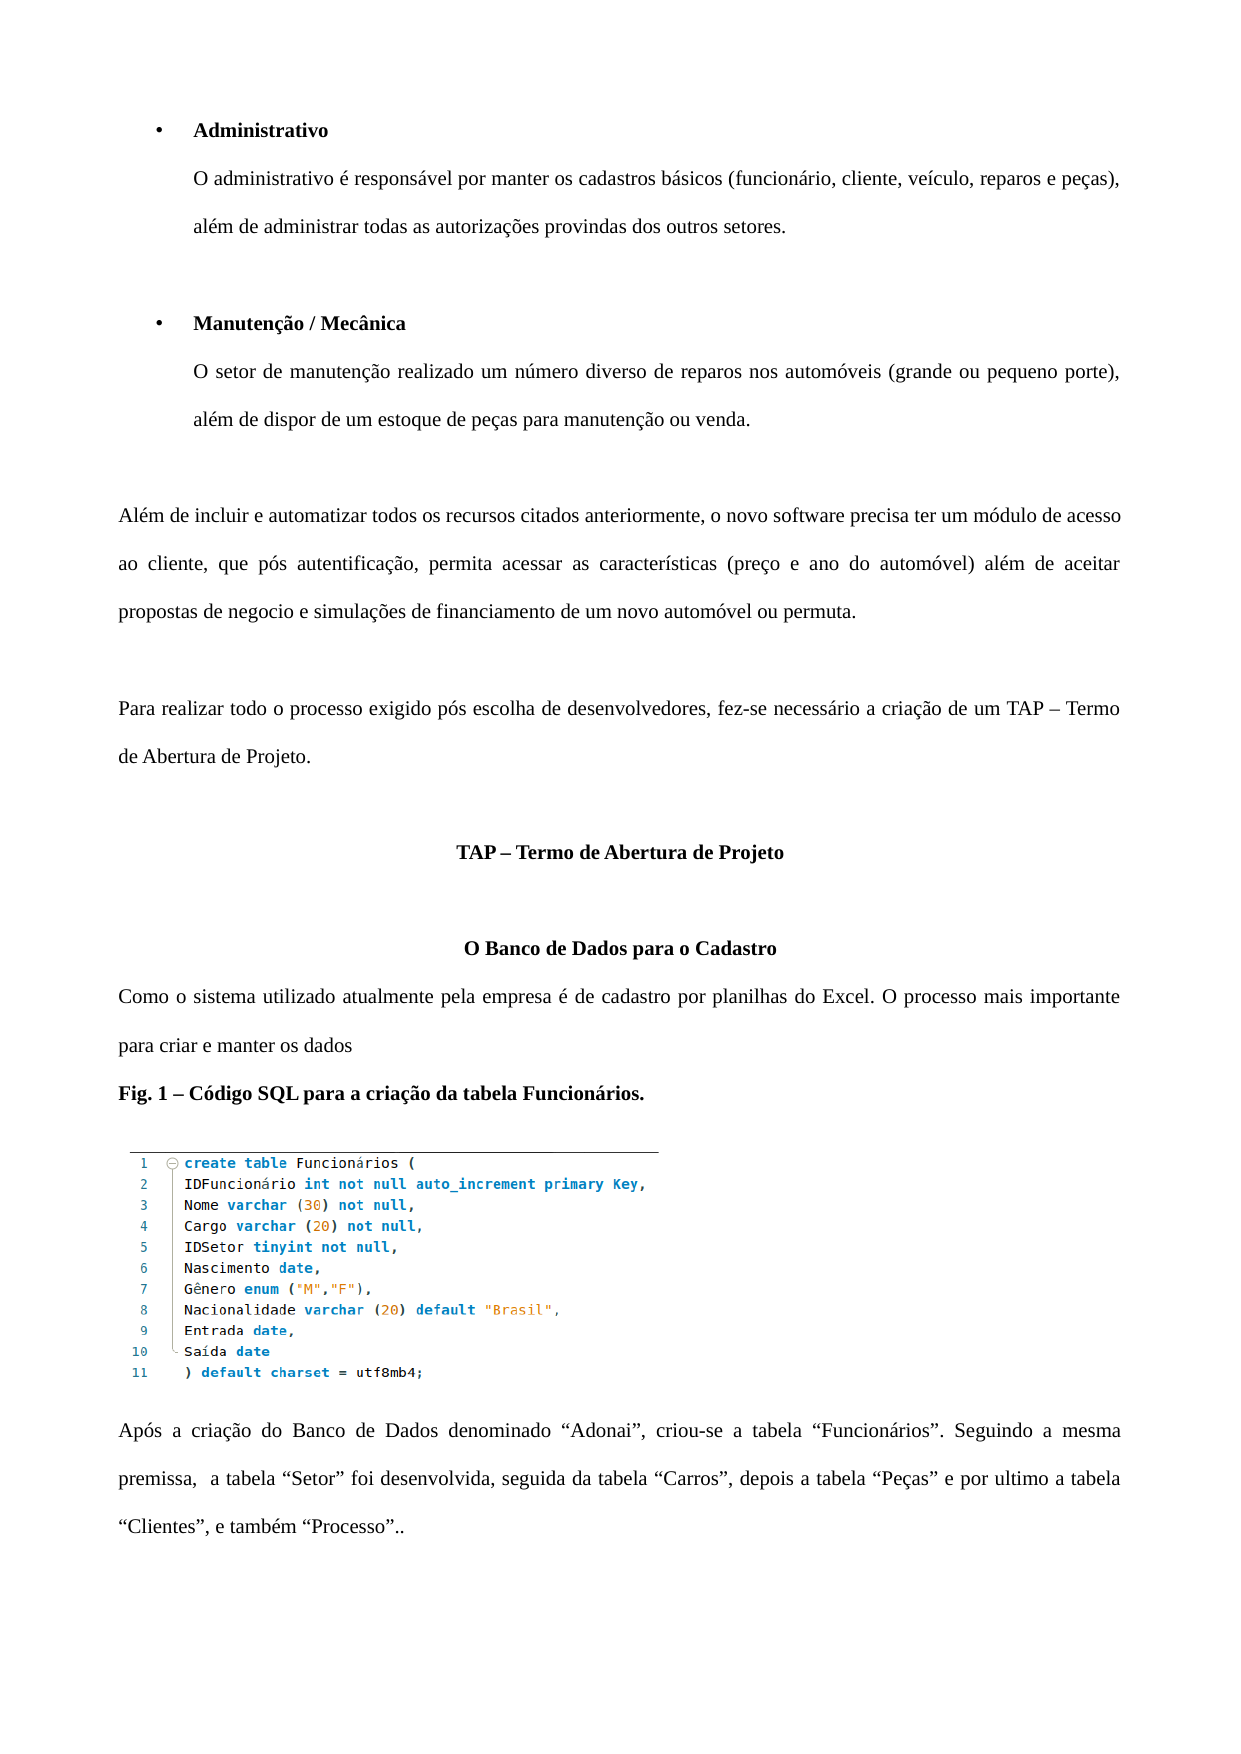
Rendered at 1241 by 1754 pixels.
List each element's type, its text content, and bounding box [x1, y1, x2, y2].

picture [129, 1152, 657, 1382]
text Fig. 1 – Código SQL para a criação da tabela Funcionários. [118, 1081, 1122, 1105]
list O administrativo é responsável por manter os cadastros básicos (funcionário, cliente, veículo, reparos e peças), além de administrar todas as autorizações provindas dos outros setores. [156, 166, 1122, 238]
text Após a criação do Banco de Dados denominado “Adonai”, criou-se a tabela “Funcionários”. Seguindo a mesma premissa, a tabela “Setor” foi desenvolvida, seguida da tabela “Carros”, depois a tabela “Peças” e por ultimo a tabela “Clientes”, e também “Processo”.. [118, 1417, 1122, 1538]
list Administrativo [156, 118, 1122, 142]
list O setor de manutenção realizado um número diverso de reparos nos automóveis (grande ou pequeno porte), além de dispor de um estoque de peças para manutenção ou venda. [156, 359, 1122, 431]
text O Banco de Dados para o Cadastro [118, 936, 1122, 960]
text TAP – Termo de Abertura de Projeto [118, 840, 1122, 864]
text Para realizar todo o processo exigido pós escolha de desenvolvedores, fez-se necessário a criação de um TAP – Termo de Abertura de Projeto. [118, 696, 1122, 768]
text Como o sistema utilizado atualmente pela empresa é de cadastro por planilhas do Excel. O processo mais importante para criar e manter os dados [118, 984, 1122, 1057]
list Manutenção / Mecânica [156, 311, 1122, 335]
text Além de incluir e automatizar todos os recursos citados anteriormente, o novo software precisa ter um módulo de acesso ao cliente, que pós autentificação, permita acessar as características (preço e ano do automóvel) além de aceitar propostas de negocio e simulações de financiamento de um novo automóvel ou permuta. [118, 503, 1122, 623]
